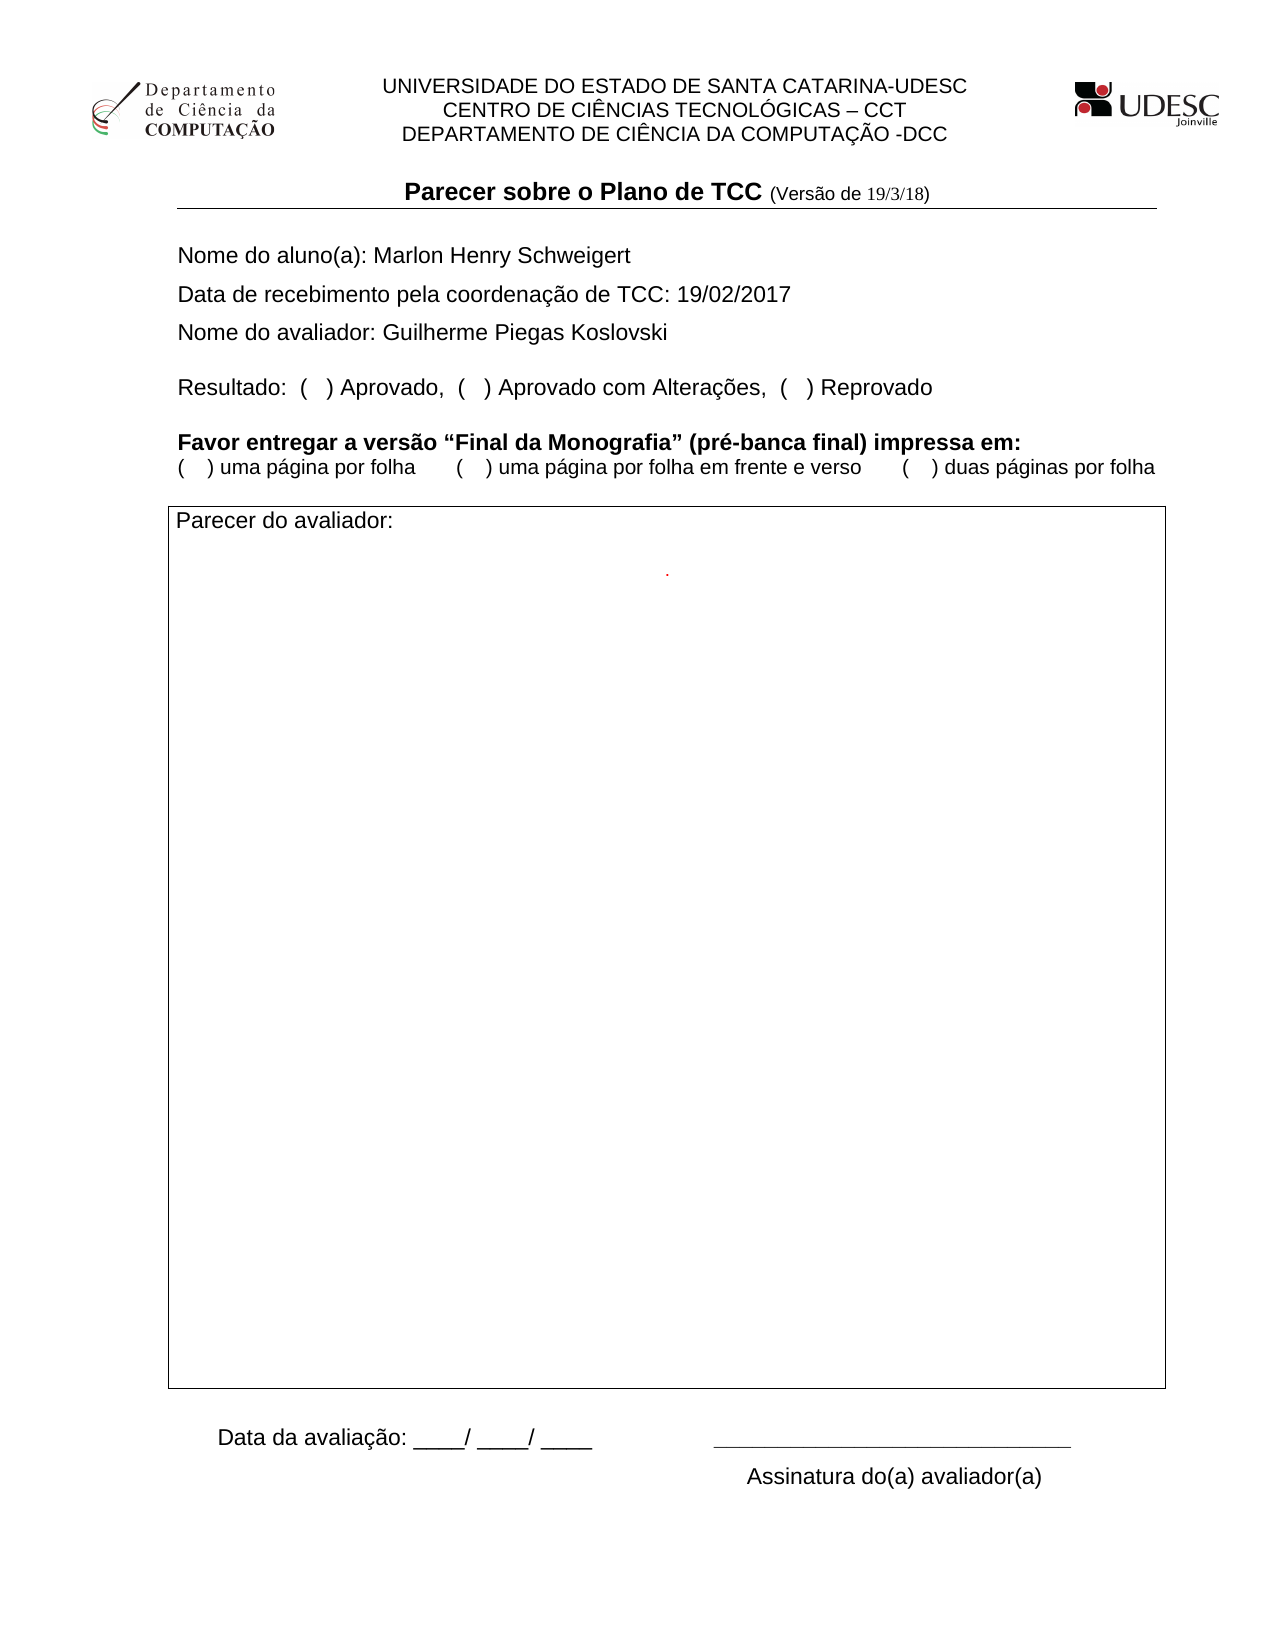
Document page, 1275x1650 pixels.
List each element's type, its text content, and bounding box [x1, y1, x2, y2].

text Resultado: ( ) Aprovado, ( ) Aprovado com Alterações, ( ) Reprovado [177, 374, 1157, 400]
table_header Parecer do avaliador: . [169, 507, 1165, 1388]
text Data de recebimento pela coordenação de TCC: 19/02/2017 [177, 281, 1157, 307]
table_header Data da avaliação: ____/ ____/ ____ [177, 1418, 632, 1495]
table_header ____________________________ Assinatura do(a) avaliador(a) [632, 1418, 1157, 1495]
text Favor entregar a versão “Final da Monografia” (pré-banca final) impressa em: ( ) uma página por folha ( ) uma página por folha em frente e verso ( ) duas páginas por folha [177, 429, 1157, 479]
text Nome do avaliador: Guilherme Piegas Koslovski [177, 319, 1157, 345]
text Nome do aluno(a): Marlon Henry Schweigert [177, 242, 1157, 269]
text Parecer sobre o Plano de TCC (Versão de 19/3/18) [177, 177, 1157, 208]
picture [1075, 82, 1219, 127]
picture [92, 82, 275, 139]
